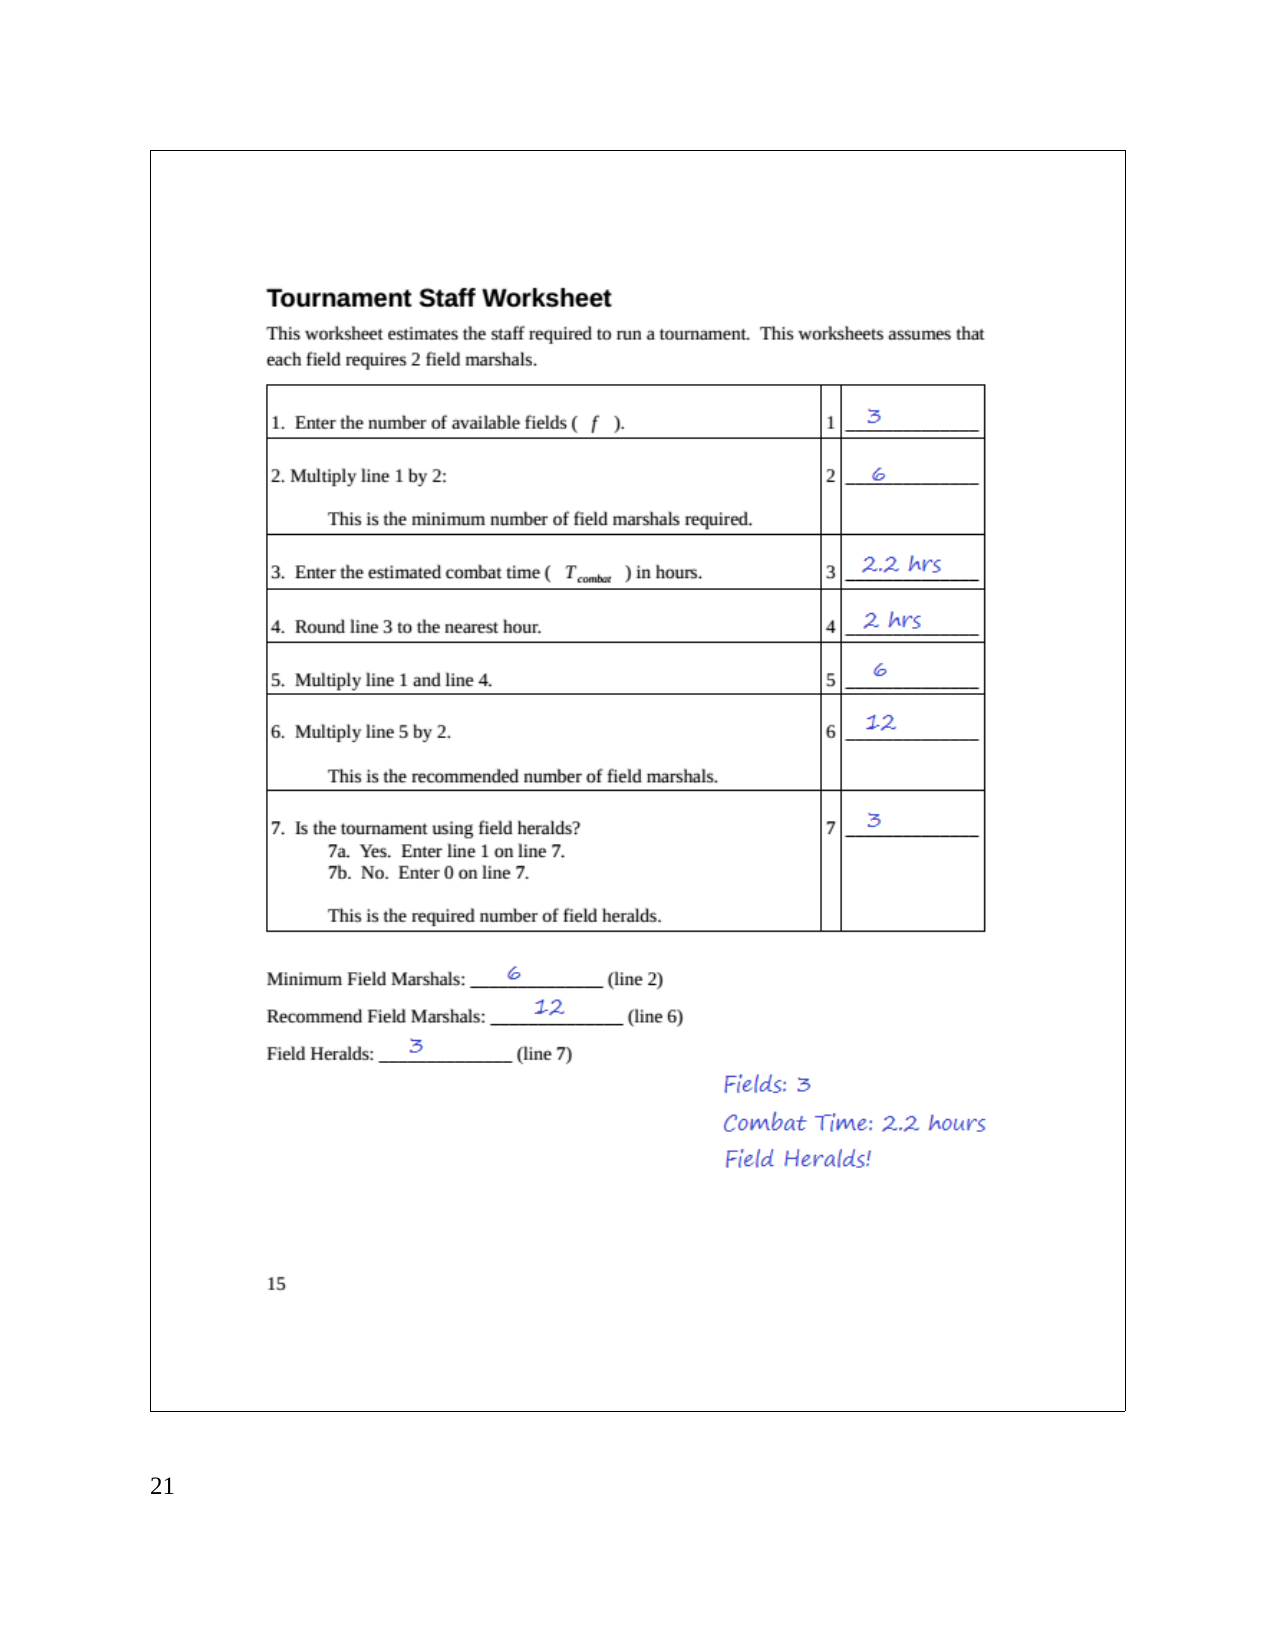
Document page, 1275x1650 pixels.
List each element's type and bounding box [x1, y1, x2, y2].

picture [153, 153, 1122, 1408]
